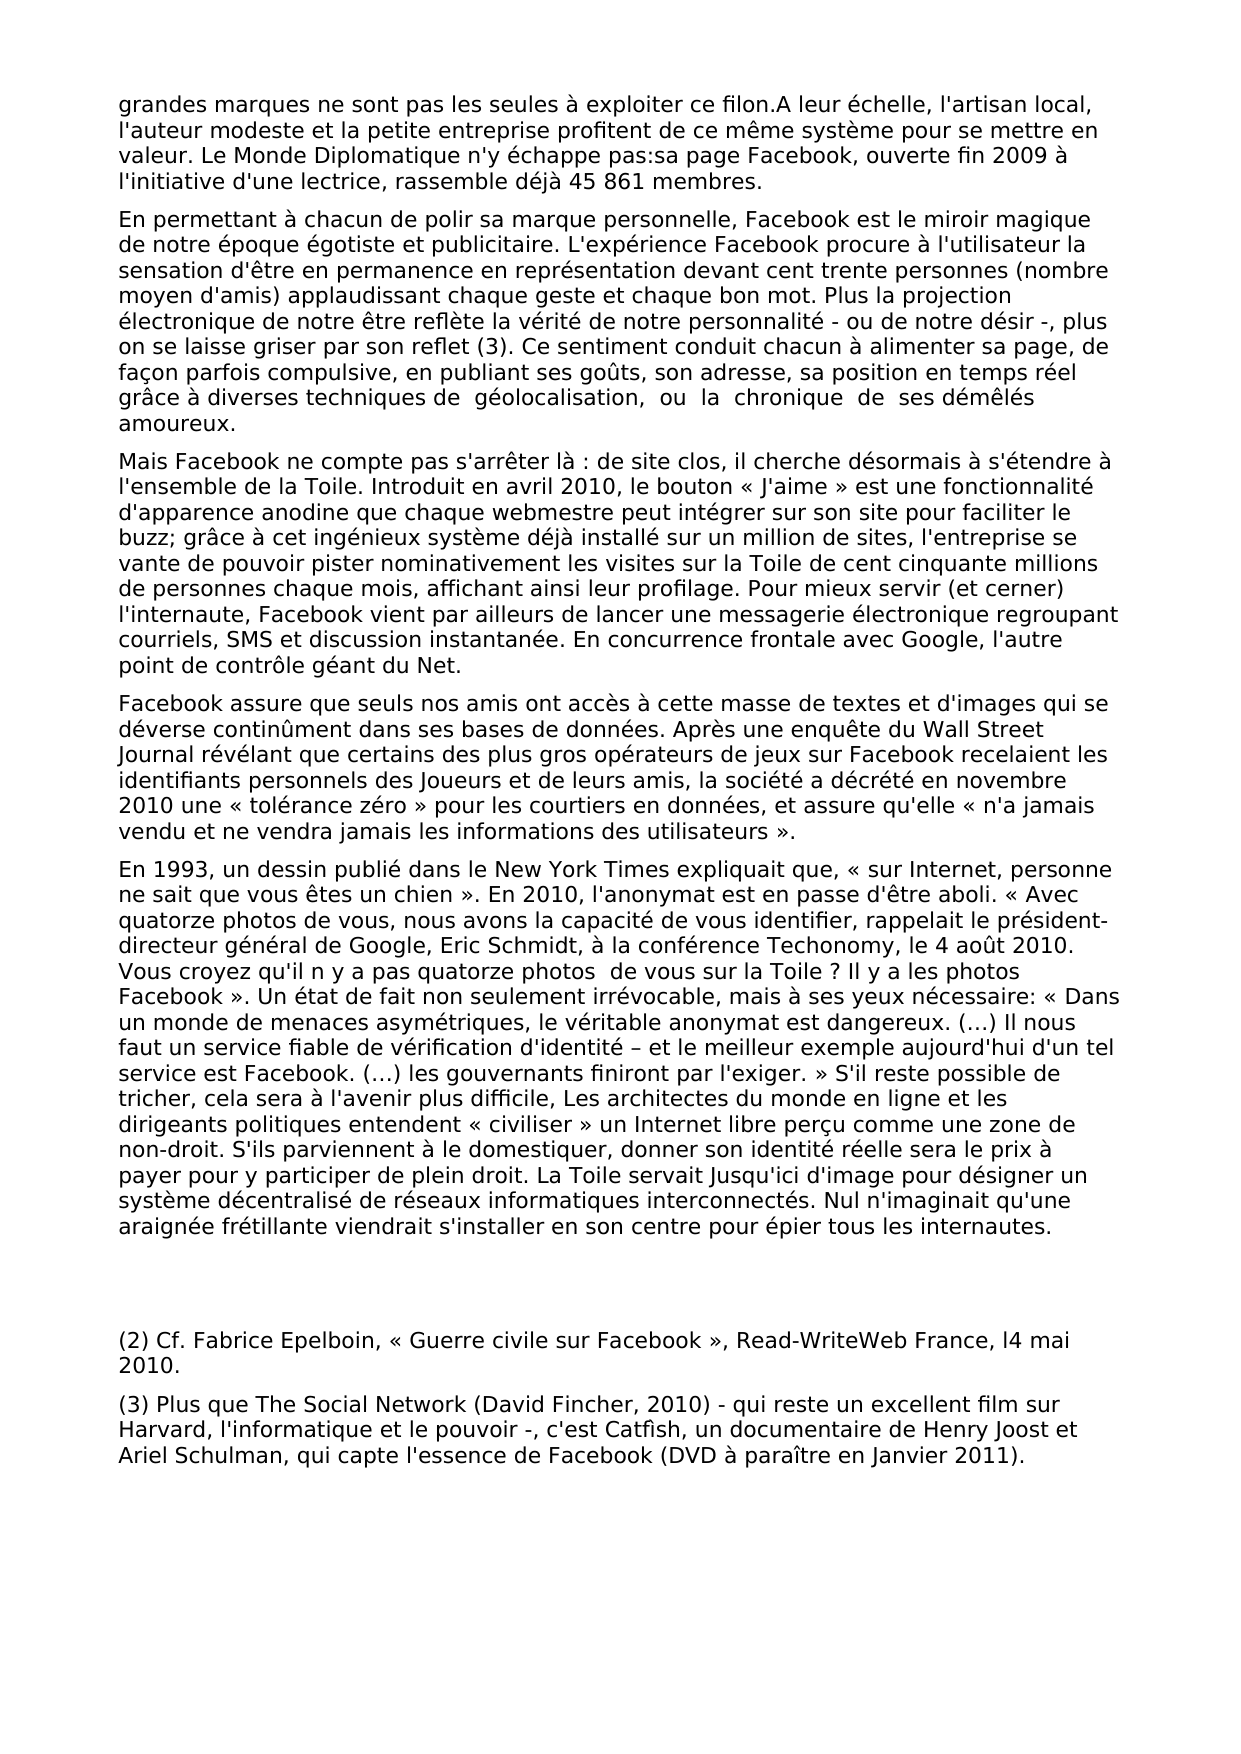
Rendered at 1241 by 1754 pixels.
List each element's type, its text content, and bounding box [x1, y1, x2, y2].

text (2) Cf. Fabrice Epelboin, « Guerre civile sur Facebook », Read-WriteWeb France, l4 mai 2010. [118, 1328, 1122, 1379]
text (3) Plus que The Social Network (David Fincher, 2010) - qui reste un excellent film sur Harvard, l'informatique et le pouvoir -, c'est Catfìsh, un documentaire de Henry Joost et Ariel Schulman, qui capte l'essence de Facebook (DVD à paraître en Janvier 2011). [118, 1392, 1122, 1468]
text Facebook assure que seuls nos amis ont accès à cette masse de textes et d'images qui se déverse continûment dans ses bases de données. Après une enquête du Wall Street Journal révélant que certains des plus gros opérateurs de jeux sur Facebook recelaient les identifiants personnels des Joueurs et de leurs amis, la société a décrété en novembre 2010 une « tolérance zéro » pour les courtiers en données, et assure qu'elle « n'a jamais vendu et ne vendra jamais les informations des utilisateurs ». [118, 691, 1122, 844]
text Mais Facebook ne compte pas s'arrêter là : de site clos, il cherche désormais à s'étendre à l'ensemble de la Toile. Introduit en avril 2010, le bouton « J'aime » est une fonctionnalité d'apparence anodine que chaque webmestre peut intégrer sur son site pour faciliter le buzz; grâce à cet ingénieux système déjà installé sur un million de sites, l'entreprise se vante de pouvoir pister nominativement les visites sur la Toile de cent cinquante millions de personnes chaque mois, aﬀichant ainsi leur profilage. Pour mieux servir (et cerner) l'internaute, Facebook vient par ailleurs de lancer une messagerie électronique regroupant courriels, SMS et discussion instantanée. En concurrence frontale avec Google, l'autre point de contrôle géant du Net. [118, 449, 1122, 679]
text En permettant à chacun de polir sa marque personnelle, Facebook est le miroir magique de notre époque égotiste et publicitaire. L'expérience Facebook procure à l'utilisateur la sensation d'être en permanence en représentation devant cent trente personnes (nombre moyen d'amis) applaudissant chaque geste et chaque bon mot. Plus la projection électronique de notre être reflète la vérité de notre personnalité - ou de notre désir -, plus on se laisse griser par son reflet (3). Ce sentiment conduit chacun à alimenter sa page, de façon parfois compulsive, en publiant ses goûts, son adresse, sa position en temps réel grâce à diverses techniques de géolocalisation, ou la chronique de ses démêlés amoureux. [118, 207, 1122, 436]
text En 1993, un dessin publié dans le New York Times expliquait que, « sur Internet, personne ne sait que vous êtes un chien ». En 2010, l'anonymat est en passe d'être aboli. « Avec quatorze photos de vous, nous avons la capacité de vous identifier, rappelait le président-directeur général de Google, Eric Schmidt, à la conférence Techonomy, le 4 août 2010. Vous croyez qu'il n y a pas quatorze photos de vous sur la Toile ? Il y a les photos Facebook ». Un état de fait non seulement irrévocable, mais à ses yeux nécessaire: « Dans un monde de menaces asymétriques, le véritable anonymat est dangereux. (…) Il nous faut un service fiable de vérification d'identité – et le meilleur exemple aujourd'hui d'un tel service est Facebook. (…) les gouvernants finiront par l'exiger. » S'il reste possible de tricher, cela sera à l'avenir plus difficile, Les architectes du monde en ligne et les dirigeants politiques entendent « civiliser » un Internet libre perçu comme une zone de non-droit. S'ils parviennent à le domestiquer, donner son identité réelle sera le prix à payer pour y participer de plein droit. La Toile servait Jusqu'ici d'image pour désigner un système décentralisé de réseaux informatiques interconnectés. Nul n'imaginait qu'une araignée frétillante viendrait s'installer en son centre pour épier tous les internautes. [118, 857, 1122, 1239]
text grandes marques ne sont pas les seules à exploiter ce filon.A leur échelle, l'artisan local, l'auteur modeste et la petite entreprise profitent de ce même système pour se mettre en valeur. Le Monde Diplomatique n'y échappe pas:sa page Facebook, ouverte fin 2009 à l'initiative d'une lectrice, rassemble déjà 45 861 membres. [118, 92, 1122, 194]
